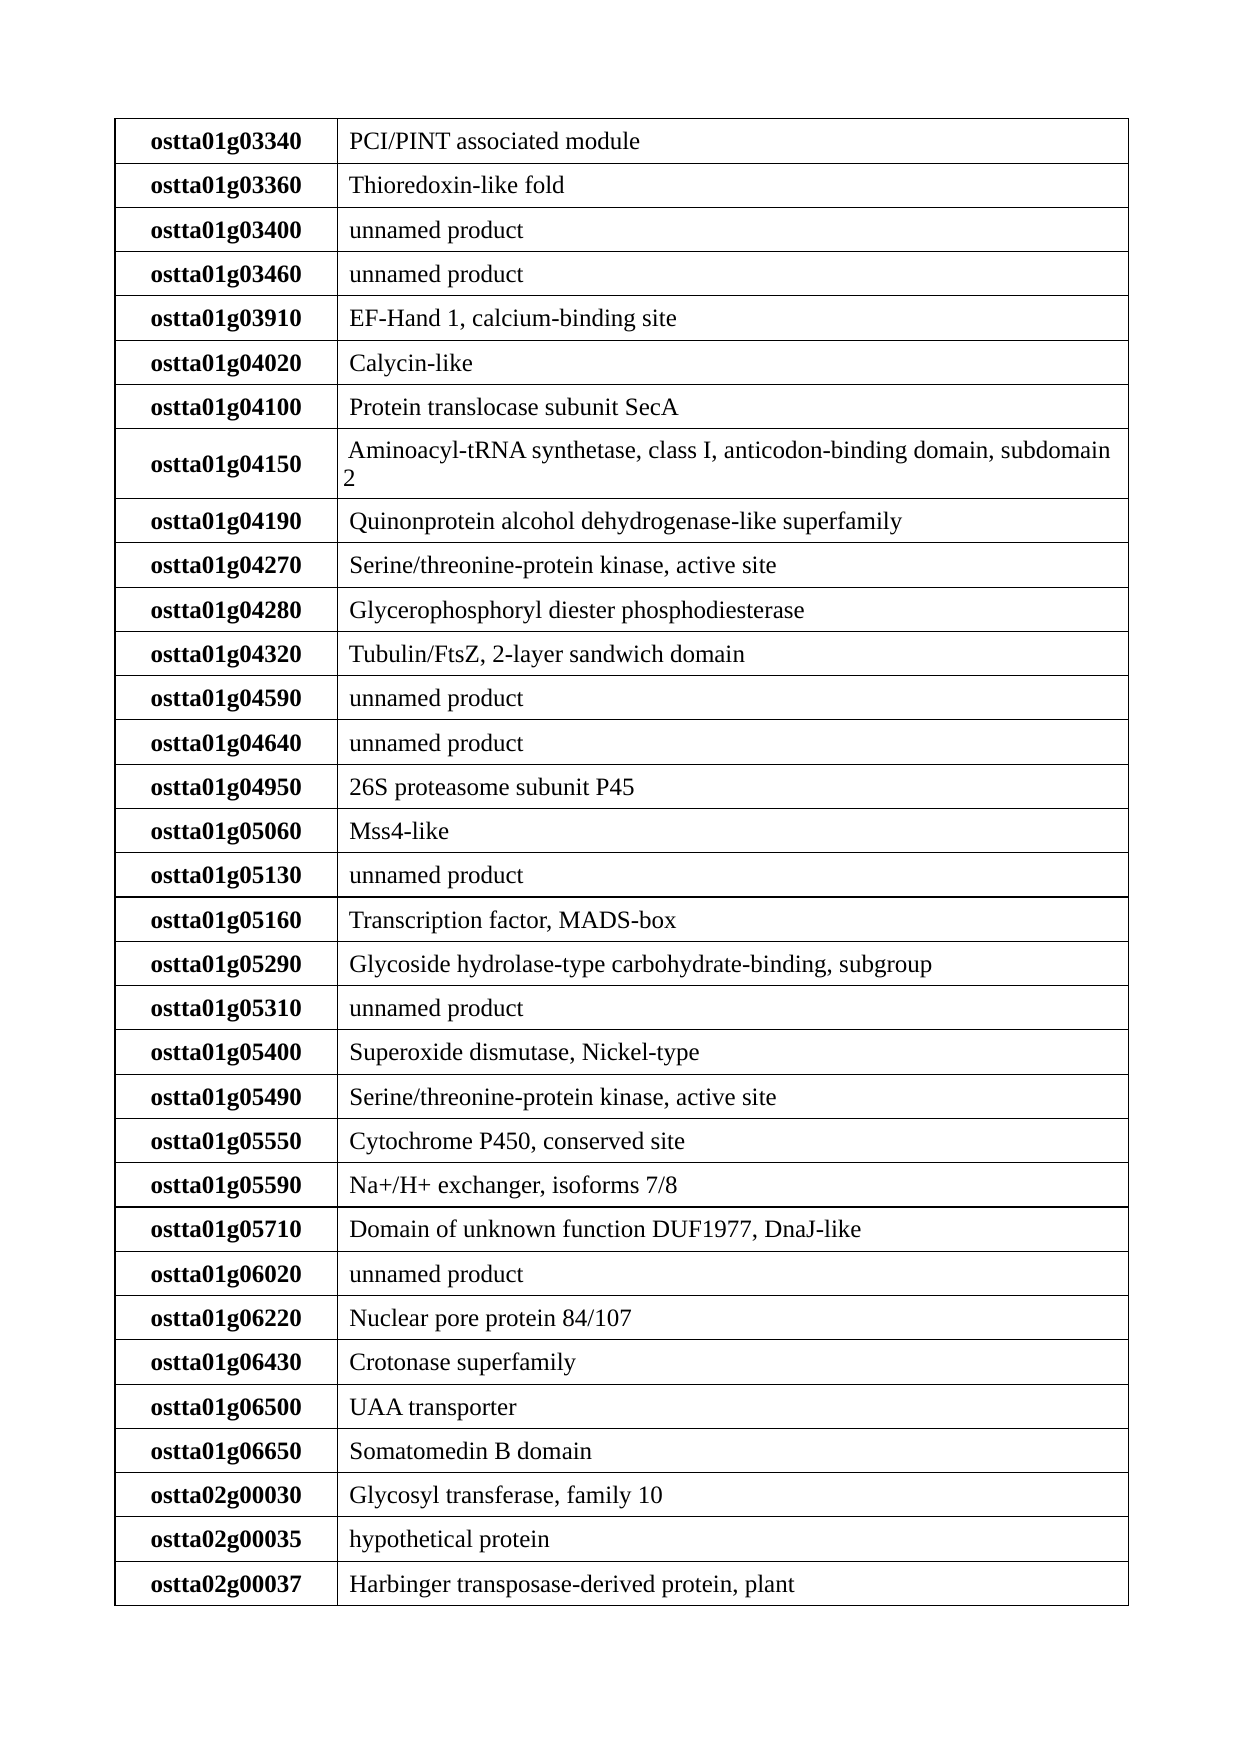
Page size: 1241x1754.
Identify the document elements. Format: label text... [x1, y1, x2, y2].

table_cell [1129, 941, 1240, 985]
table_cell [1129, 1118, 1240, 1162]
table_cell ostta01g03340 [116, 119, 337, 162]
table_cell Mss4-like [338, 809, 1128, 852]
table_cell ostta01g04100 [116, 385, 337, 428]
table_cell ostta02g00037 [116, 1562, 337, 1605]
table_cell [1129, 1561, 1240, 1605]
table_cell UAA transporter [338, 1385, 1128, 1428]
table_cell [1129, 340, 1240, 384]
table_cell [1129, 675, 1240, 719]
table_cell ostta01g05310 [116, 986, 337, 1029]
table_cell [1129, 719, 1240, 764]
table_cell [1129, 808, 1240, 852]
table_cell [1129, 896, 1240, 941]
table_cell unnamed product [338, 853, 1128, 896]
table_cell Glycosyl transferase, family 10 [338, 1473, 1128, 1516]
table_cell Na+/H+ exchanger, isoforms 7/8 [338, 1163, 1128, 1206]
table_cell unnamed product [338, 676, 1128, 719]
table_cell ostta01g06020 [116, 1252, 337, 1295]
table_cell Protein translocase subunit SecA [338, 385, 1128, 428]
table_cell ostta01g03910 [116, 296, 337, 339]
table_cell Superoxide dismutase, Nickel-type [338, 1030, 1128, 1073]
table_cell ostta01g06430 [116, 1340, 337, 1383]
table_cell [1129, 498, 1240, 542]
table_cell [1129, 163, 1240, 207]
table_cell ostta01g03360 [116, 164, 337, 207]
table_cell ostta01g04640 [116, 720, 337, 764]
table_cell ostta01g05060 [116, 809, 337, 852]
table_cell EF-Hand 1, calcium-binding site [338, 296, 1128, 339]
table_cell ostta02g00035 [116, 1517, 337, 1561]
table_cell [1129, 852, 1240, 896]
table_cell [1129, 1472, 1240, 1516]
table_cell Aminoacyl-tRNA synthetase, class I, anticodon-binding domain, subdomain 2 [338, 429, 1128, 498]
table_cell Thioredoxin-like fold [338, 164, 1128, 207]
table_cell ostta01g04270 [116, 543, 337, 587]
table_cell ostta01g05160 [116, 898, 337, 941]
table_cell ostta01g05710 [116, 1208, 337, 1251]
table_cell [1129, 587, 1240, 631]
table_cell Serine/threonine-protein kinase, active site [338, 543, 1128, 587]
table_cell ostta01g06220 [116, 1296, 337, 1339]
table_cell [1129, 1162, 1240, 1206]
table_cell unnamed product [338, 720, 1128, 764]
table_cell [1129, 1029, 1240, 1073]
table_cell ostta01g04150 [116, 429, 337, 498]
table_cell ostta01g03460 [116, 252, 337, 295]
table_cell Cytochrome P450, conserved site [338, 1119, 1128, 1162]
table_cell ostta02g00030 [116, 1473, 337, 1516]
table_cell [1129, 1295, 1240, 1339]
table_cell Tubulin/FtsZ, 2-layer sandwich domain [338, 632, 1128, 675]
table_cell Nuclear pore protein 84/107 [338, 1296, 1128, 1339]
table_cell hypothetical protein [338, 1517, 1128, 1561]
table_cell ostta01g06500 [116, 1385, 337, 1428]
table_cell ostta01g05130 [116, 853, 337, 896]
table_cell ostta01g05550 [116, 1119, 337, 1162]
table_cell ostta01g05590 [116, 1163, 337, 1206]
table_cell Calycin-like [338, 341, 1128, 384]
table_cell PCI/PINT associated module [338, 119, 1128, 162]
table_cell Somatomedin B domain [338, 1429, 1128, 1472]
table_cell Serine/threonine-protein kinase, active site [338, 1075, 1128, 1118]
table_cell [1129, 384, 1240, 428]
table_cell [1129, 295, 1240, 339]
table_cell ostta01g05400 [116, 1030, 337, 1073]
table_cell ostta01g04950 [116, 765, 337, 808]
table_cell [1129, 207, 1240, 251]
table_cell ostta01g03400 [116, 208, 337, 251]
table_cell Glycoside hydrolase-type carbohydrate-binding, subgroup [338, 942, 1128, 985]
table_cell [1129, 1516, 1240, 1561]
table_cell ostta01g05290 [116, 942, 337, 985]
table_cell [1129, 1428, 1240, 1472]
table_cell Crotonase superfamily [338, 1340, 1128, 1383]
table_cell [1129, 428, 1240, 498]
table_cell [1129, 1384, 1240, 1428]
table_cell ostta01g04190 [116, 499, 337, 542]
table_cell [1129, 251, 1240, 295]
table_cell [1129, 631, 1240, 675]
table_cell unnamed product [338, 986, 1128, 1029]
table_cell ostta01g06650 [116, 1429, 337, 1472]
table_cell ostta01g04280 [116, 588, 337, 631]
table_cell [1129, 1074, 1240, 1118]
table_cell [1129, 1339, 1240, 1383]
table_cell Domain of unknown function DUF1977, DnaJ-like [338, 1208, 1128, 1251]
table_cell [1129, 1251, 1240, 1295]
table_cell Harbinger transposase-derived protein, plant [338, 1562, 1128, 1605]
table_cell [1129, 764, 1240, 808]
table_cell Quinonprotein alcohol dehydrogenase-like superfamily [338, 499, 1128, 542]
table_cell unnamed product [338, 1252, 1128, 1295]
table_cell ostta01g05490 [116, 1075, 337, 1118]
table_cell Glycerophosphoryl diester phosphodiesterase [338, 588, 1128, 631]
table_cell [1129, 985, 1240, 1029]
table_cell [1129, 542, 1240, 587]
table_cell ostta01g04320 [116, 632, 337, 675]
table_cell [1129, 1206, 1240, 1251]
table_cell unnamed product [338, 252, 1128, 295]
table_cell [1129, 118, 1240, 162]
table_cell Transcription factor, MADS-box [338, 898, 1128, 941]
table_cell unnamed product [338, 208, 1128, 251]
table_cell ostta01g04020 [116, 341, 337, 384]
table_cell ostta01g04590 [116, 676, 337, 719]
table_cell 26S proteasome subunit P45 [338, 765, 1128, 808]
